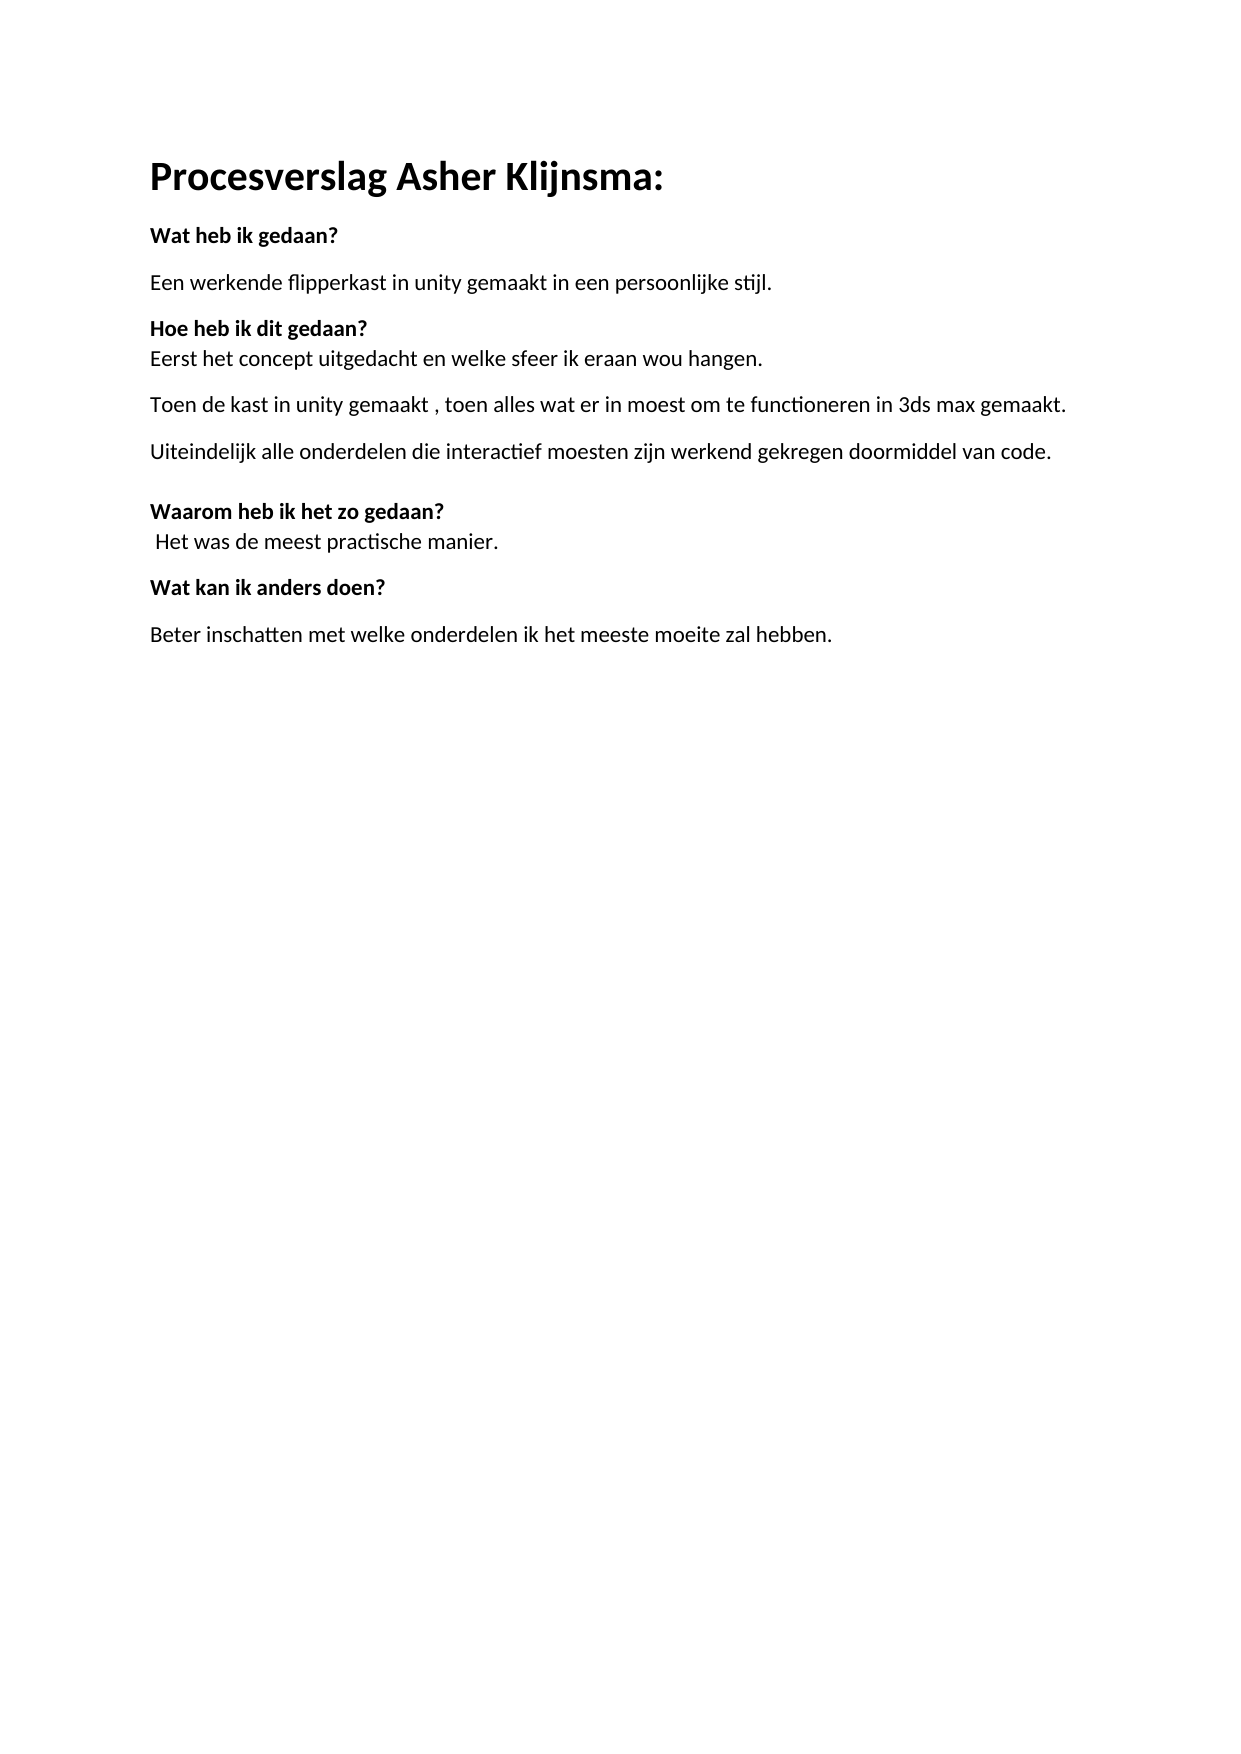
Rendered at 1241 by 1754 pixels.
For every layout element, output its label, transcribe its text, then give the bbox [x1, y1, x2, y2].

text Toen de kast in unity gemaakt , toen alles wat er in moest om te functioneren in 3ds max gemaakt. [150, 391, 1090, 419]
text Uiteindelijk alle onderdelen die interactief moesten zijn werkend gekregen doormiddel van code. Waarom heb ik het zo gedaan? Het was de meest practische manier. [150, 437, 1090, 555]
text Een werkende flipperkast in unity gemaakt in een persoonlijke stijl. [150, 268, 1090, 296]
text Procesverslag Asher Klijnsma: [150, 150, 1090, 201]
text Wat heb ik gedaan? [150, 221, 1090, 249]
text Hoe heb ik dit gedaan? Eerst het concept uitgedacht en welke sfeer ik eraan wou hangen. [150, 314, 1090, 372]
text Beter inschatten met welke onderdelen ik het meeste moeite zal hebben. [150, 620, 1090, 648]
text Wat kan ik anders doen? [150, 573, 1090, 601]
